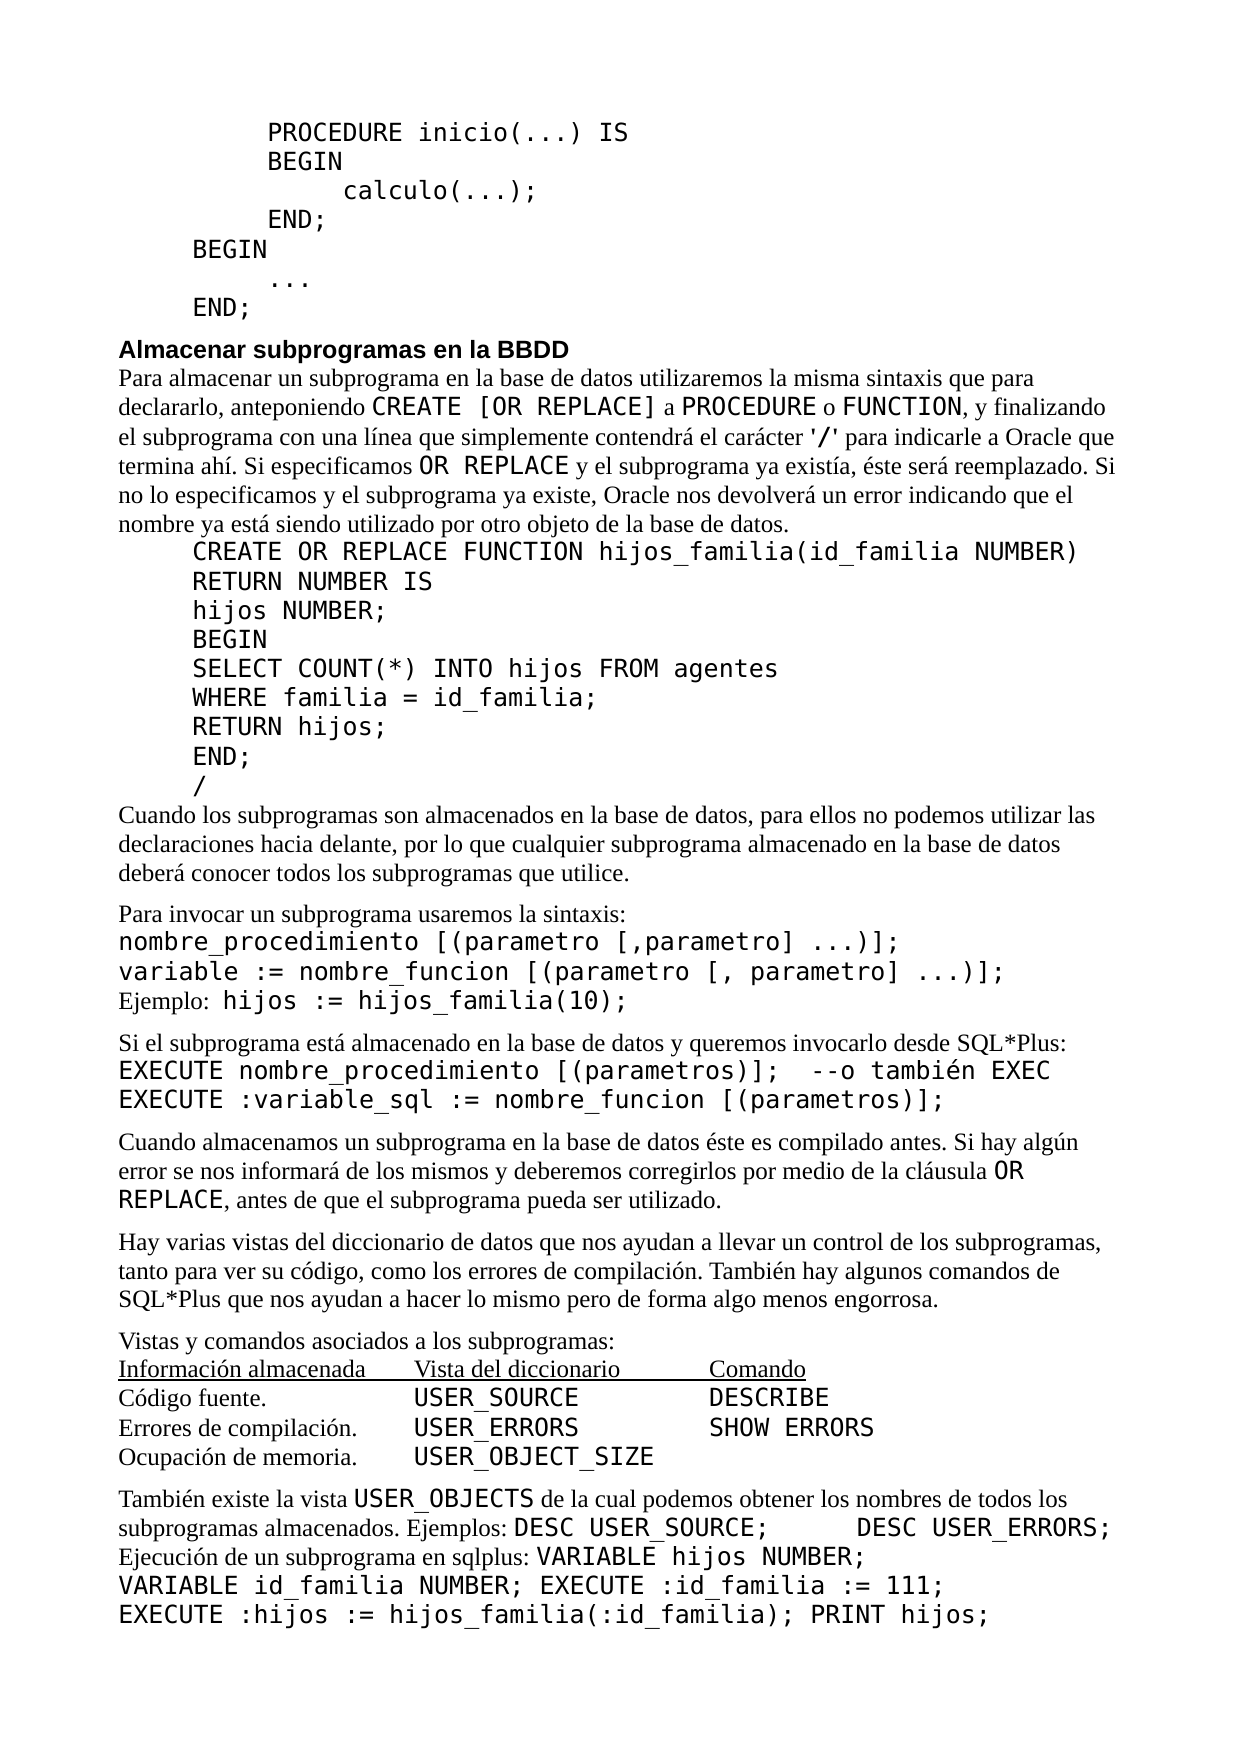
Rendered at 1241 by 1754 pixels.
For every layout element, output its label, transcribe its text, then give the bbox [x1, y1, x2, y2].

text Errores de compilación. USER_ERRORS SHOW ERRORS [118, 1413, 1122, 1442]
text calculo(...); [192, 176, 1122, 206]
text EXECUTE nombre_procedimiento [(parametros)]; --o también EXEC [118, 1056, 1122, 1086]
text BEGIN [192, 147, 1122, 176]
text Para invocar un subprograma usaremos la sintaxis: [118, 899, 1122, 928]
text nombre_procedimiento [(parametro [,parametro] ...)]; [118, 928, 1122, 957]
text END; [192, 293, 1122, 322]
text BEGIN [192, 235, 1122, 264]
text END; [192, 742, 1122, 771]
text BEGIN [192, 625, 1122, 654]
text PROCEDURE inicio(...) IS [192, 118, 1122, 147]
text hijos NUMBER; [192, 596, 1122, 625]
text Ejemplo: hijos := hijos_familia(10); [118, 986, 1122, 1015]
text Para almacenar un subprograma en la base de datos utilizaremos la misma sintaxis que para declararlo, anteponiendo CREATE [OR REPLACE] a PROCEDURE o FUNCTION, y finalizando el subprograma con una línea que simplemente contendrá el carácter '/' para indicarle a Oracle que termina ahí. Si especificamos OR REPLACE y el subprograma ya existía, éste será reemplazado. Si no lo especificamos y el subprograma ya existe, Oracle nos devolverá un error indicando que el nombre ya está siendo utilizado por otro objeto de la base de datos. [118, 363, 1122, 538]
text Ejecución de un subprograma en sqlplus: VARIABLE hijos NUMBER; VARIABLE id_familia NUMBER; EXECUTE :id_familia := 111; EXECUTE :hijos := hijos_familia(:id_familia); PRINT hijos; [118, 1542, 1122, 1630]
text Hay varias vistas del diccionario de datos que nos ayudan a llevar un control de los subprogramas, tanto para ver su código, como los errores de compilación. También hay algunos comandos de SQL*Plus que nos ayudan a hacer lo mismo pero de forma algo menos engorrosa. [118, 1227, 1122, 1313]
text ... [192, 264, 1122, 293]
text RETURN NUMBER IS [192, 567, 1122, 596]
text Vistas y comandos asociados a los subprogramas: [118, 1326, 1122, 1354]
text RETURN hijos; [192, 713, 1122, 742]
text / [192, 771, 1122, 800]
text Almacenar subprogramas en la BBDD [118, 335, 1122, 363]
text Cuando almacenamos un subprograma en la base de datos éste es compilado antes. Si hay algún error se nos informará de los mismos y deberemos corregirlos por medio de la cláusula OR REPLACE, antes de que el subprograma pueda ser utilizado. [118, 1127, 1122, 1214]
text También existe la vista USER_OBJECTS de la cual podemos obtener los nombres de todos los subprogramas almacenados. Ejemplos: DESC USER_SOURCE; DESC USER_ERRORS; [118, 1484, 1122, 1542]
text WHERE familia = id_familia; [192, 683, 1122, 713]
text END; [192, 206, 1122, 235]
text Cuando los subprogramas son almacenados en la base de datos, para ellos no podemos utilizar las declaraciones hacia delante, por lo que cualquier subprograma almacenado en la base de datos deberá conocer todos los subprogramas que utilice. [118, 800, 1122, 886]
text Código fuente. USER_SOURCE DESCRIBE [118, 1383, 1122, 1413]
text Si el subprograma está almacenado en la base de datos y queremos invocarlo desde SQL*Plus: [118, 1028, 1122, 1056]
text EXECUTE :variable_sql := nombre_funcion [(parametros)]; [118, 1086, 1122, 1115]
text Ocupación de memoria. USER_OBJECT_SIZE [118, 1442, 1122, 1471]
text SELECT COUNT(*) INTO hijos FROM agentes [192, 654, 1122, 683]
text CREATE OR REPLACE FUNCTION hijos_familia(id_familia NUMBER) [192, 538, 1122, 567]
text Información almacenada Vista del diccionario Comando [118, 1354, 1122, 1383]
text variable := nombre_funcion [(parametro [, parametro] ...)]; [118, 957, 1122, 986]
